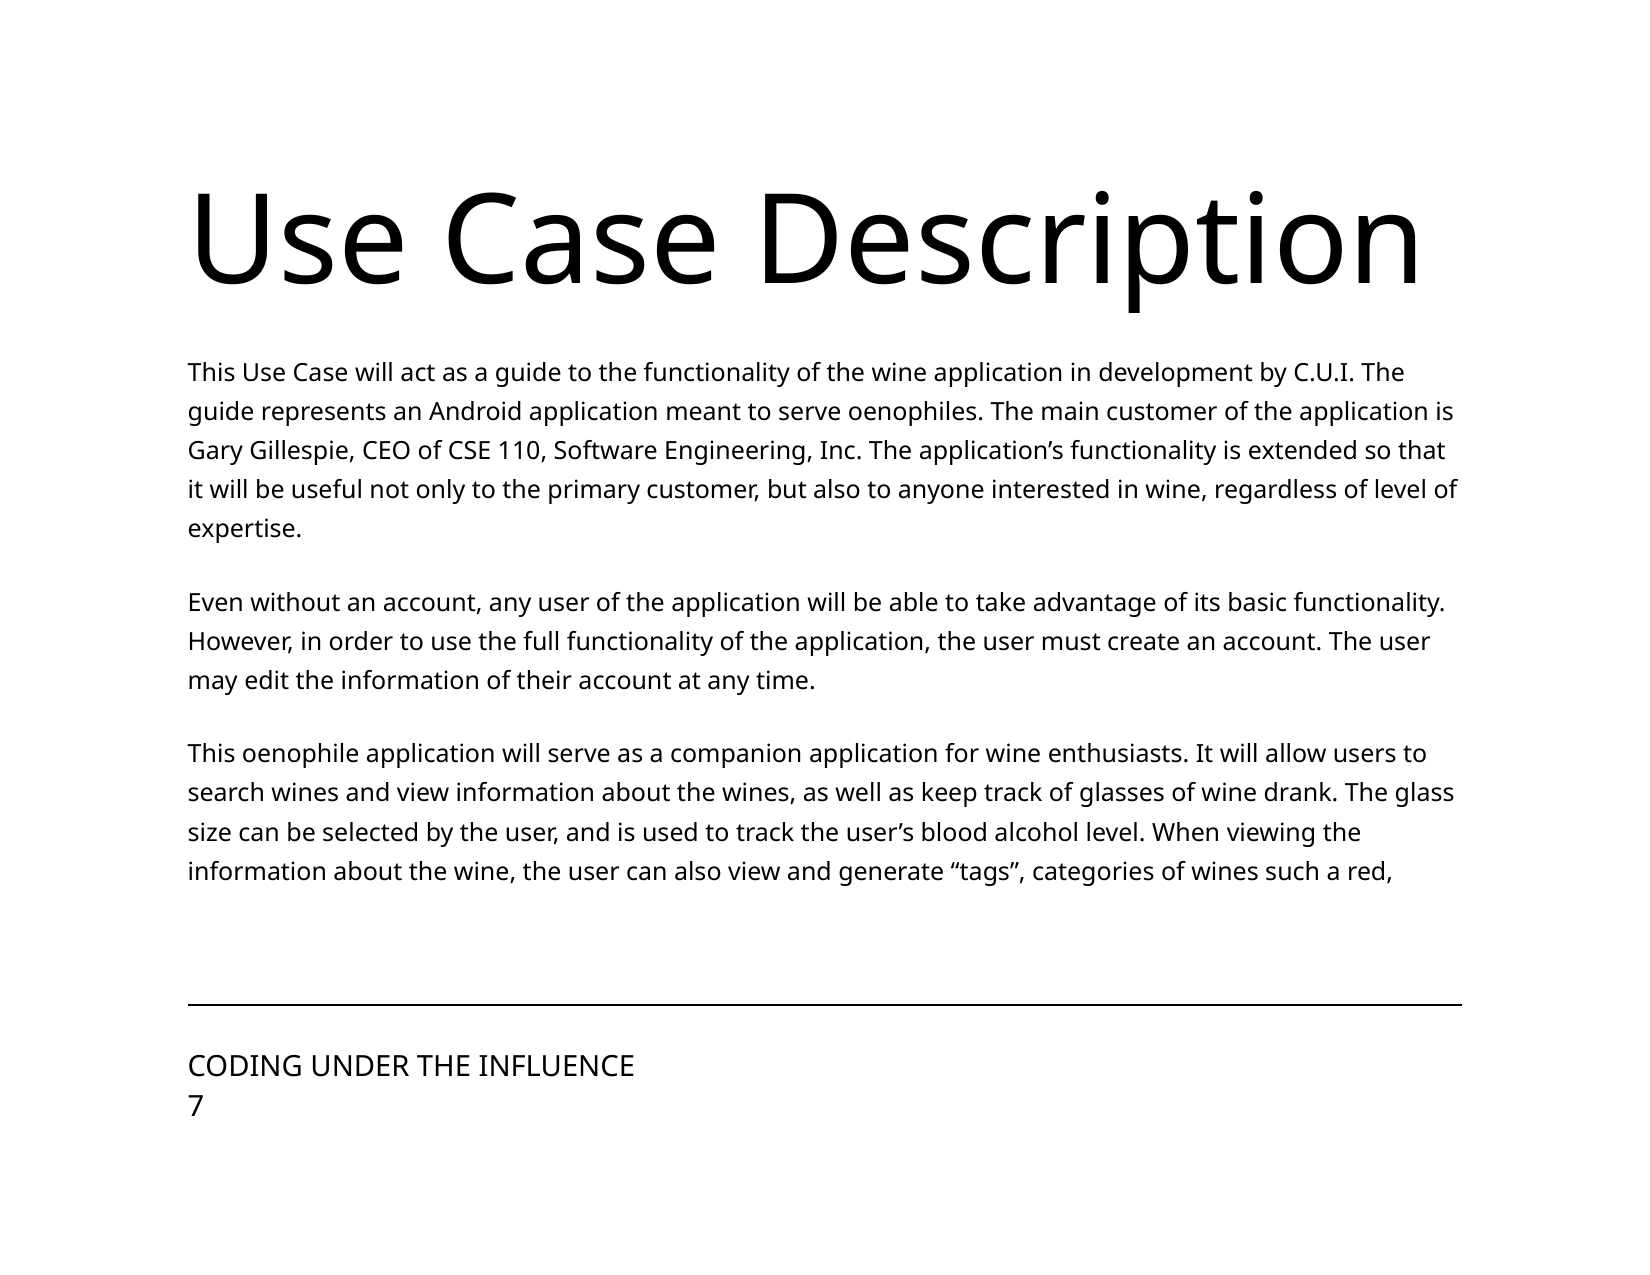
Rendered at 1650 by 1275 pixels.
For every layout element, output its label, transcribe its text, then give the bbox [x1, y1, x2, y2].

text This oenophile application will serve as a companion application for wine enthusiasts. It will allow users to search wines and view information about the wines, as well as keep track of glasses of wine drank. The glass size can be selected by the user, and is used to track the user’s blood alcohol level. When viewing the information about the wine, the user can also view and generate “tags”, categories of wines such a red, [187, 736, 1462, 887]
text Use Case Description [187, 150, 1462, 320]
text This Use Case will act as a guide to the functionality of the wine application in development by C.U.I. The guide represents an Android application meant to serve oenophiles. The main customer of the application is Gary Gillespie, CEO of CSE 110, Software Engineering, Inc. The application’s functionality is extended so that it will be useful not only to the primary customer, but also to anyone interested in wine, regardless of level of expertise. [187, 354, 1462, 545]
text Even without an account, any user of the application will be able to take advantage of its basic functionality. However, in order to use the full functionality of the application, the user must create an account. The user may edit the information of their account at any time. [187, 584, 1462, 697]
